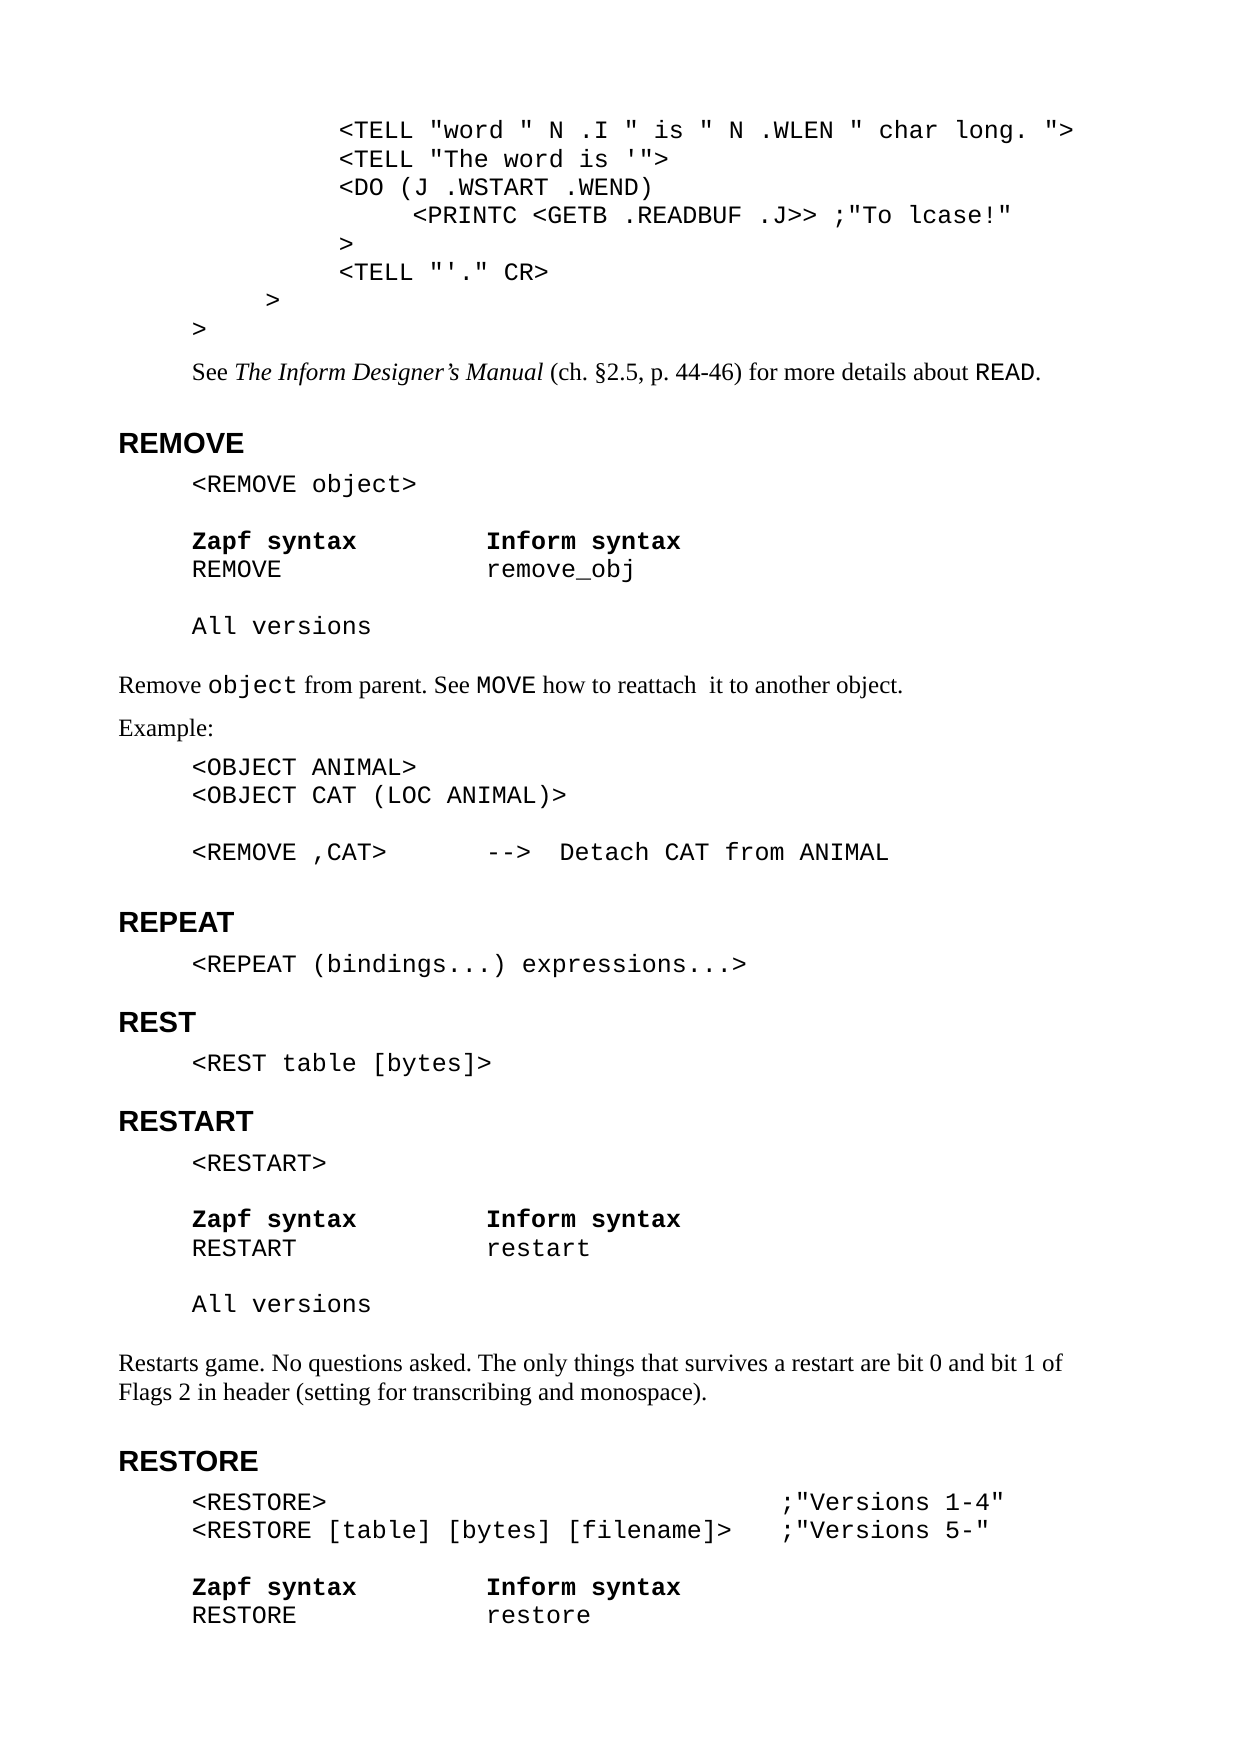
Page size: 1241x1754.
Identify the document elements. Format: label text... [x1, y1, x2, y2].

text <OBJECT ANIMAL> <OBJECT CAT (LOC ANIMAL)> <REMOVE ,CAT> --> Detach CAT from ANIMAL [118, 754, 1122, 868]
text Zapf syntax Inform syntax [192, 1207, 1122, 1235]
subtitle REST [118, 1005, 1122, 1038]
text REMOVE remove_obj All versions [192, 557, 1122, 642]
subtitle REMOVE [118, 426, 1122, 459]
text <REMOVE object> [192, 472, 1122, 500]
text Remove object from parent. See MOVE how to reattach it to another object. [118, 670, 1122, 701]
text Zapf syntax Inform syntax [192, 528, 1122, 557]
text <REST table [bytes]> [192, 1051, 1122, 1079]
subtitle RESTORE [118, 1443, 1122, 1477]
text <TELL "word " N .I " is " N .WLEN " char long. "> <TELL "The word is '"> <DO (J .WSTART .WEND) <PRINTC <GETB .READBUF .J>> ;"To lcase!" > <TELL "'." CR> > > [192, 118, 1122, 345]
text Restarts game. No questions asked. The only things that survives a restart are bit 0 and bit 1 of Flags 2 in header (setting for transcribing and monospace). [118, 1348, 1122, 1406]
text RESTORE restore [192, 1603, 1122, 1631]
text Zapf syntax Inform syntax [192, 1574, 1122, 1603]
text RESTART restart [192, 1235, 1122, 1263]
text See The Inform Designer’s Manual (ch. §2.5, p. 44-46) for more details about READ. [192, 357, 1122, 388]
text Example: [118, 713, 1122, 742]
text <REPEAT (bindings...) expressions...> [192, 951, 1122, 980]
text All versions [192, 1292, 1122, 1320]
subtitle REPEAT [118, 905, 1122, 939]
subtitle RESTART [118, 1104, 1122, 1138]
text <RESTART> [192, 1150, 1122, 1178]
text <RESTORE> ;"Versions 1-4" <RESTORE [table] [bytes] [filename]> ;"Versions 5-" [192, 1489, 1122, 1546]
